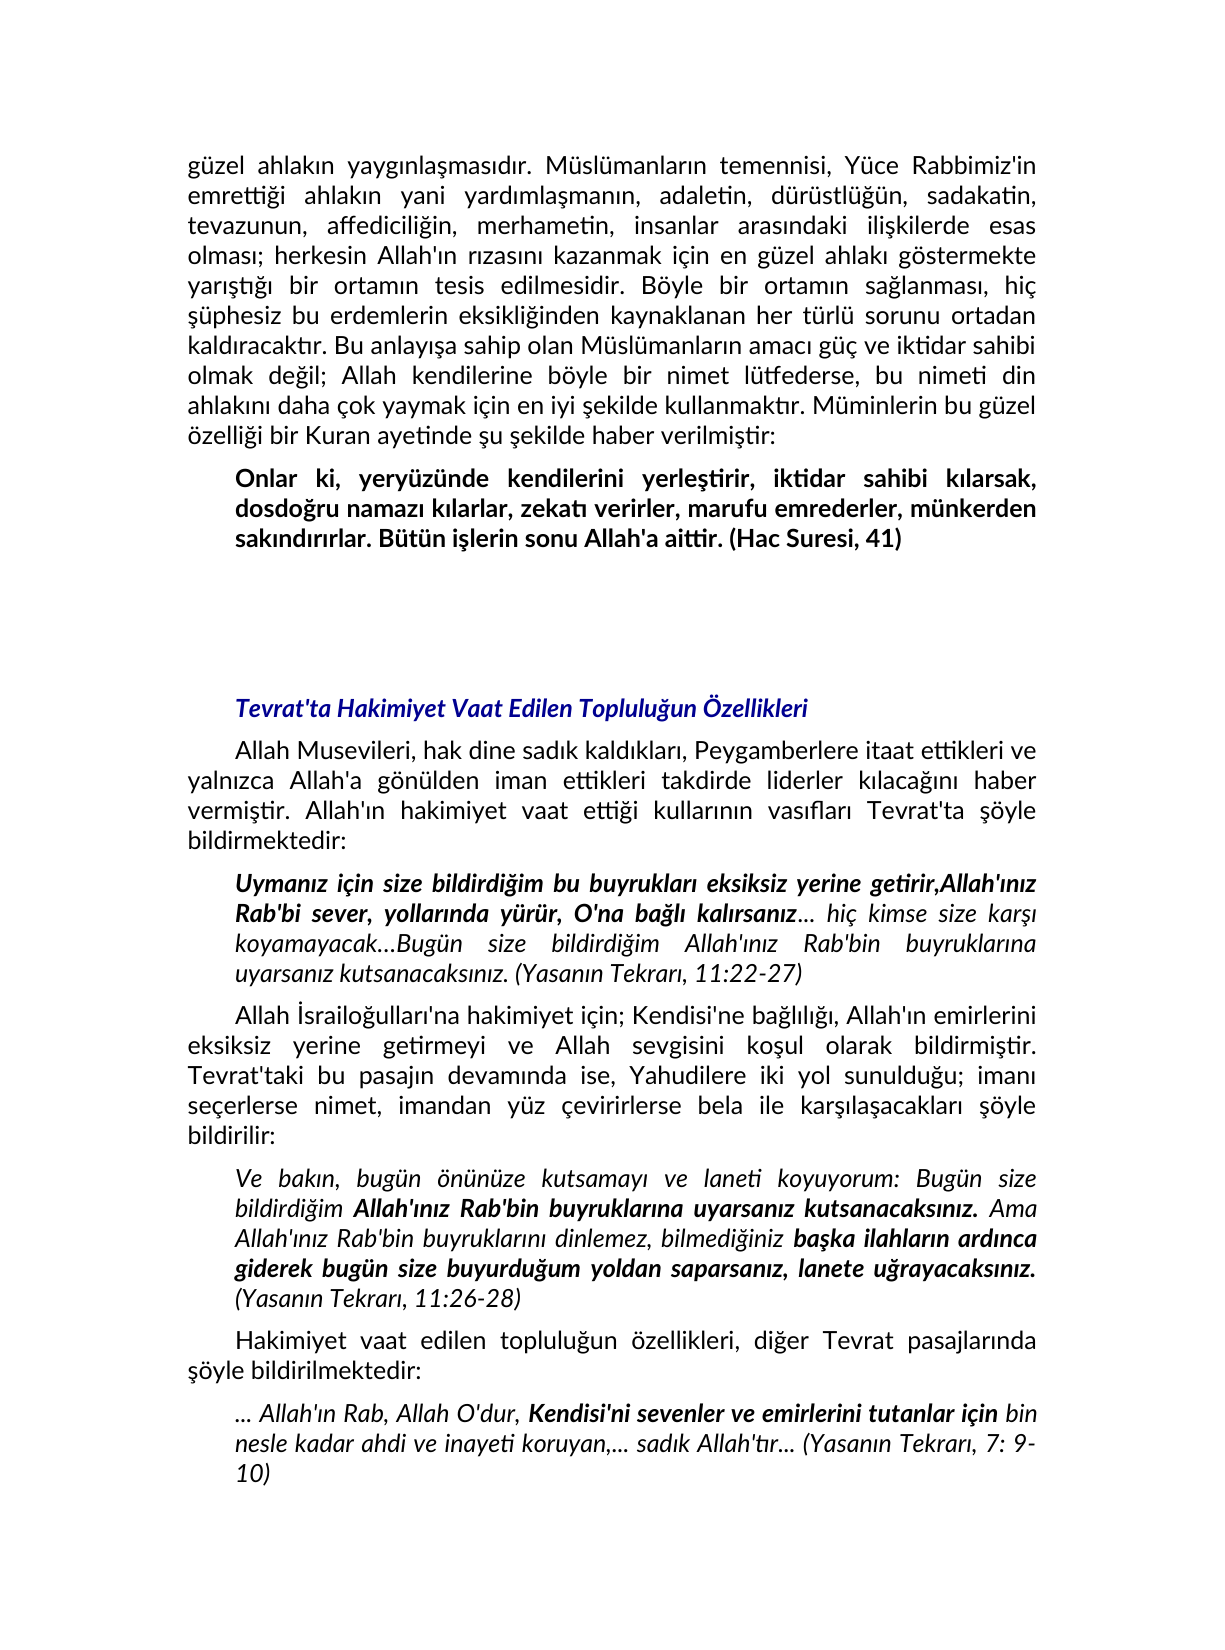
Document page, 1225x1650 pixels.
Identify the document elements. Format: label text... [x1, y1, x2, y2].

text Allah Musevileri, hak dine sadık kaldıkları, Peygamberlere itaat ettikleri ve yalnızca Allah'a gönülden iman ettikleri takdirde liderler kılacağını haber vermiştir. Allah'ın hakimiyet vaat ettiği kullarının vasıfları Tevrat'ta şöyle bildirmektedir: [187, 735, 1037, 855]
text Allah İsrailoğulları'na hakimiyet için; Kendisi'ne bağlılığı, Allah'ın emirlerini eksiksiz yerine getirmeyi ve Allah sevgisini koşul olarak bildirmiştir. Tevrat'taki bu pasajın devamında ise, Yahudilere iki yol sunulduğu; imanı seçerlerse nimet, imandan yüz çevirirlerse bela ile karşılaşacakları şöyle bildirilir: [187, 1000, 1037, 1150]
text Hakimiyet vaat edilen topluluğun özellikleri, diğer Tevrat pasajlarında şöyle bildirilmektedir: [187, 1325, 1037, 1385]
text Tevrat'ta Hakimiyet Vaat Edilen Topluluğun Özellikleri [187, 692, 1037, 722]
text ... Allah'ın Rab, Allah O'dur, Kendisi'ni sevenler ve emirlerini tutanlar için bin nesle kadar ahdi ve inayeti koruyan,... sadık Allah'tır... (Yasanın Tekrarı, 7: 9-10) [235, 1397, 1037, 1487]
text güzel ahlakın yaygınlaşmasıdır. Müslümanların temennisi, Yüce Rabbimiz'in emrettiği ahlakın yani yardımlaşmanın, adaletin, dürüstlüğün, sadakatin, tevazunun, affediciliğin, merhametin, insanlar arasındaki ilişkilerde esas olması; herkesin Allah'ın rızasını kazanmak için en güzel ahlakı göstermekte yarıştığı bir ortamın tesis edilmesidir. Böyle bir ortamın sağlanması, hiç şüphesiz bu erdemlerin eksikliğinden kaynaklanan her türlü sorunu ortadan kaldıracaktır. Bu anlayışa sahip olan Müslümanların amacı güç ve iktidar sahibi olmak değil; Allah kendilerine böyle bir nimet lütfederse, bu nimeti din ahlakını daha çok yaymak için en iyi şekilde kullanmaktır. Müminlerin bu güzel özelliği bir Kuran ayetinde şu şekilde haber verilmiştir: [187, 150, 1037, 450]
text Ve bakın, bugün önünüze kutsamayı ve laneti koyuyorum: Bugün size bildirdiğim Allah'ınız Rab'bin buyruklarına uyarsanız kutsanacaksınız. Ama Allah'ınız Rab'bin buyruklarını dinlemez, bilmediğiniz başka ilahların ardınca giderek bugün size buyurduğum yoldan saparsanız, lanete uğrayacaksınız. (Yasanın Tekrarı, 11:26-28) [235, 1162, 1037, 1312]
text Uymanız için size bildirdiğim bu buyrukları eksiksiz yerine getirir,Allah'ınız Rab'bi sever, yollarında yürür, O'na bağlı kalırsanız... hiç kimse size karşı koyamayacak…Bugün size bildirdiğim Allah'ınız Rab'bin buyruklarına uyarsanız kutsanacaksınız. (Yasanın Tekrarı, 11:22-27) [235, 867, 1037, 987]
text Onlar ki, yeryüzünde kendilerini yerleştirir, iktidar sahibi kılarsak, dosdoğru namazı kılarlar, zekatı verirler, marufu emrederler, münkerden sakındırırlar. Bütün işlerin sonu Allah'a aittir. (Hac Suresi, 41) [235, 462, 1037, 552]
